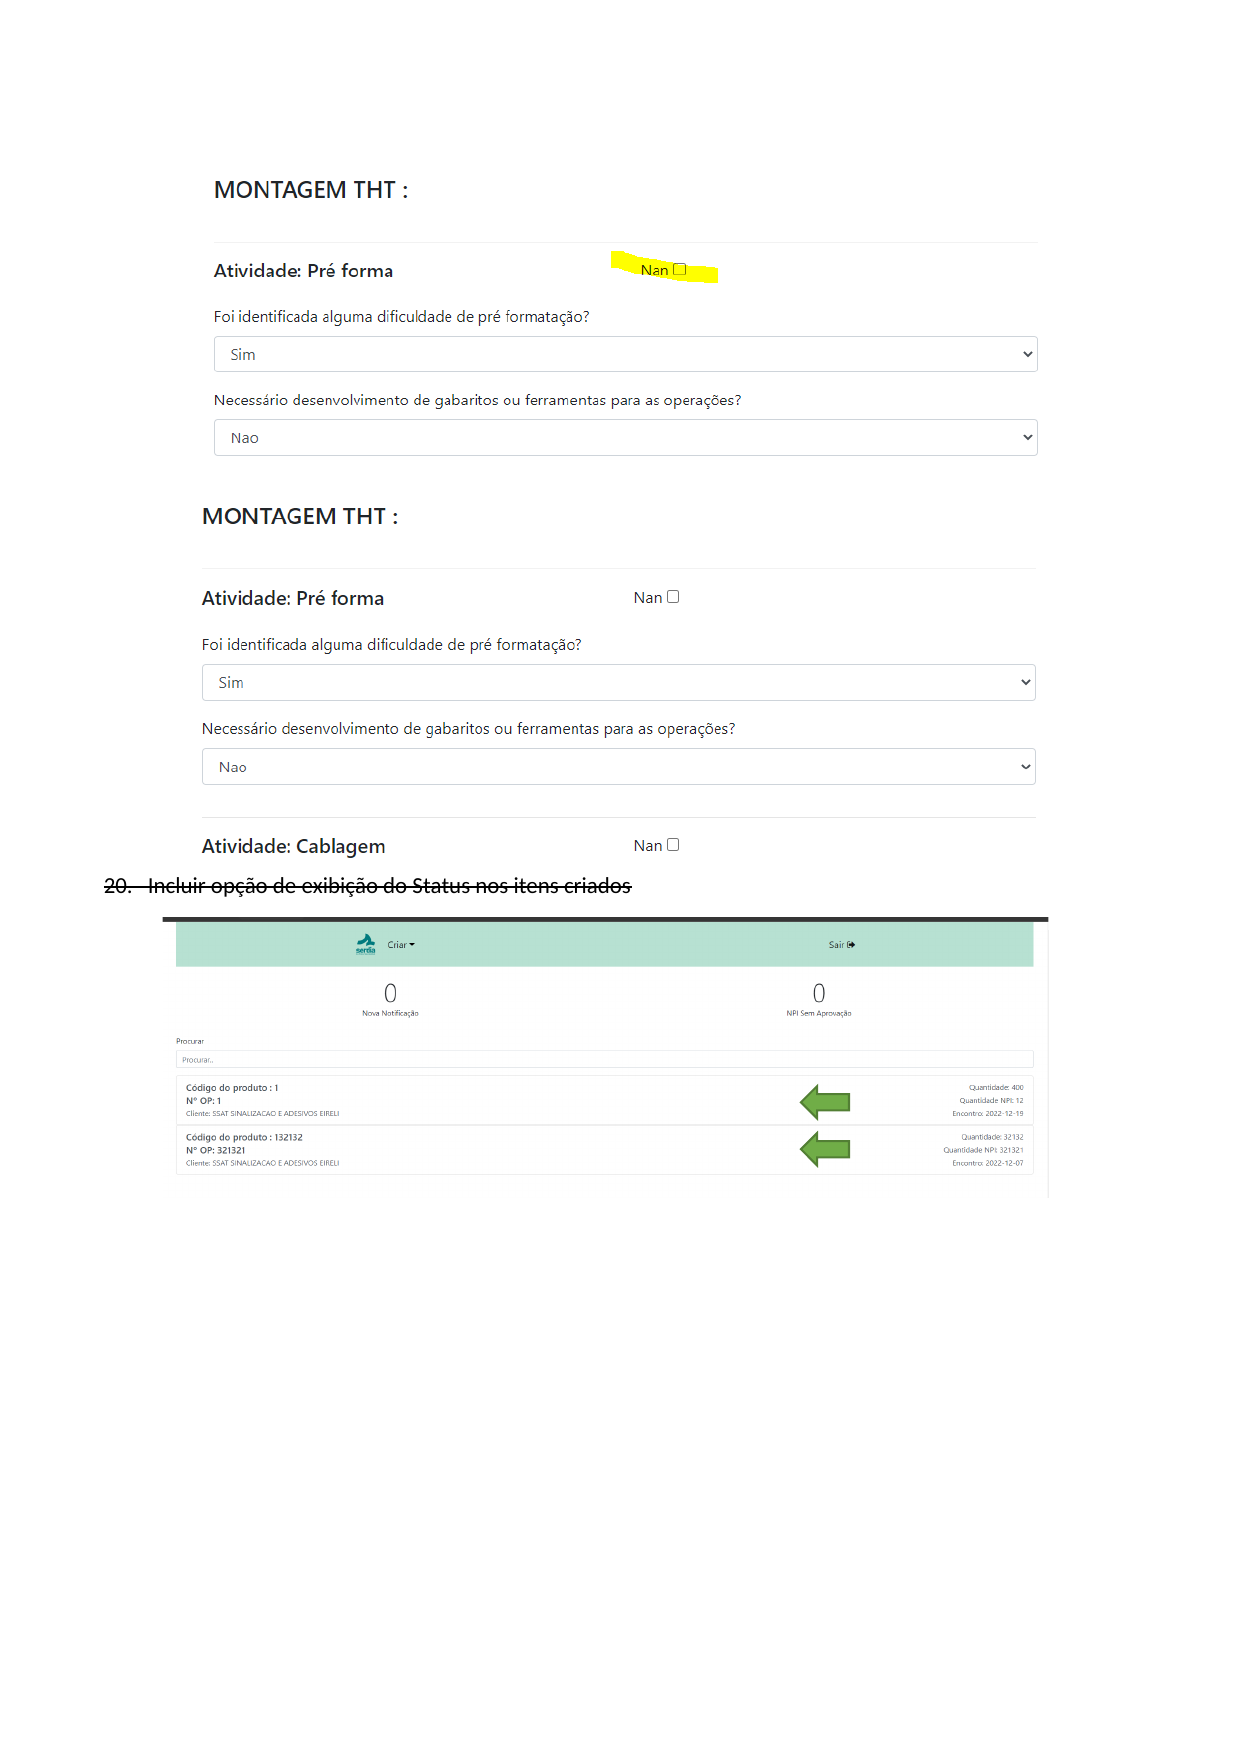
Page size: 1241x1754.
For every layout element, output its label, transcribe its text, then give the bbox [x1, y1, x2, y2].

picture [162, 917, 1049, 1198]
picture [147, 147, 1049, 467]
list Incluir opção de exibição do Status nos itens criados [103, 871, 1063, 899]
picture [147, 468, 1049, 869]
